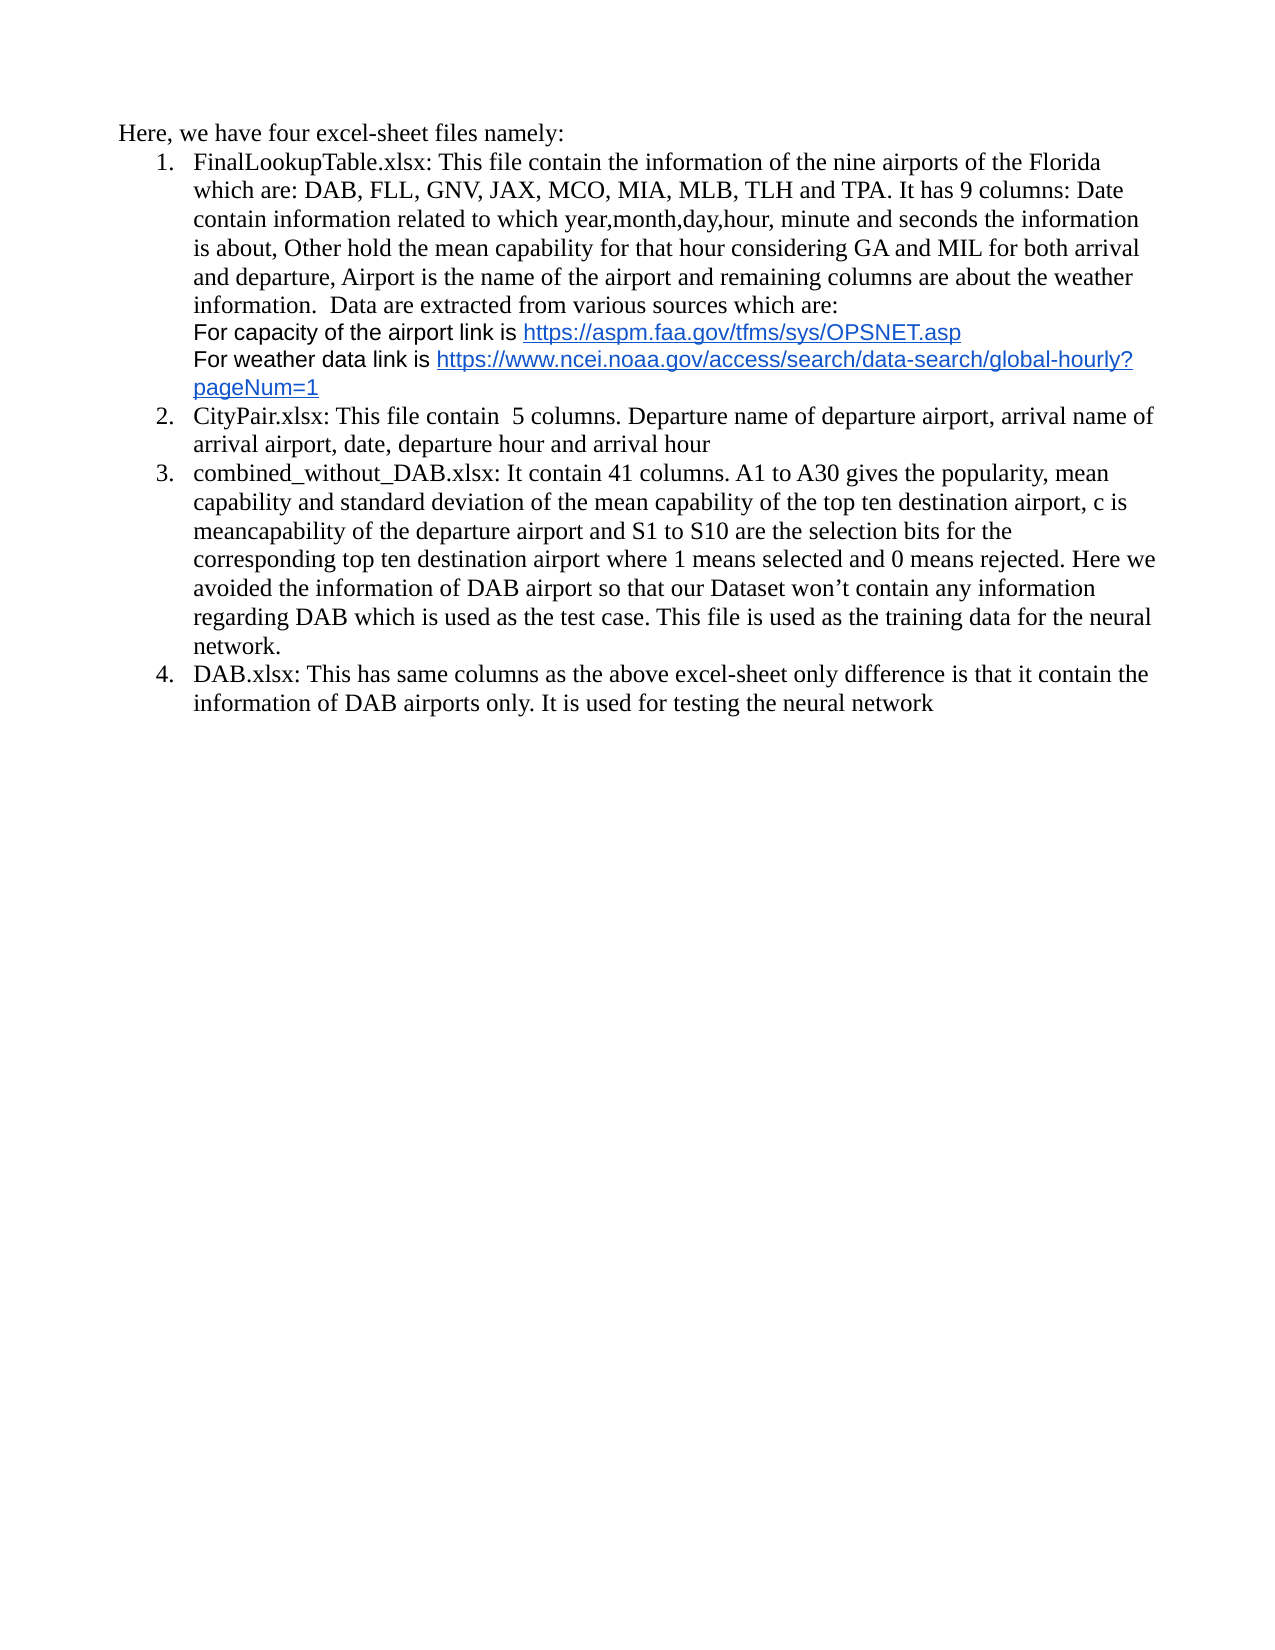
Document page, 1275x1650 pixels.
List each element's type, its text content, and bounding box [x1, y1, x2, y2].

list CityPair.xlsx: This file contain 5 columns. Departure name of departure airport, arrival name of arrival airport, date, departure hour and arrival hour [156, 401, 1157, 458]
list combined_without_DAB.xlsx: It contain 41 columns. A1 to A30 gives the popularity, mean capability and standard deviation of the mean capability of the top ten destination airport, c is meancapability of the departure airport and S1 to S10 are the selection bits for the corresponding top ten destination airport where 1 means selected and 0 means rejected. Here we avoided the information of DAB airport so that our Dataset won’t contain any information regarding DAB which is used as the test case. This file is used as the training data for the neural network. [156, 458, 1157, 659]
list DAB.xlsx: This has same columns as the above excel-sheet only difference is that it contain the information of DAB airports only. It is used for testing the neural network [156, 659, 1157, 717]
text Here, we have four excel-sheet files namely: [118, 118, 1157, 147]
list FinalLookupTable.xlsx: This file contain the information of the nine airports of the Florida which are: DAB, FLL, GNV, JAX, MCO, MIA, MLB, TLH and TPA. It has 9 columns: Date contain information related to which year,month,day,hour, minute and seconds the information is about, Other hold the mean capability for that hour considering GA and MIL for both arrival and departure, Airport is the name of the airport and remaining columns are about the weather information. Data are extracted from various sources which are: For capacity of the airport link is https://aspm.faa.gov/tfms/sys/OPSNET.asp For weather data link is https://www.ncei.noaa.gov/access/search/data-search/global-hourly?pageNum=1 [156, 147, 1157, 401]
